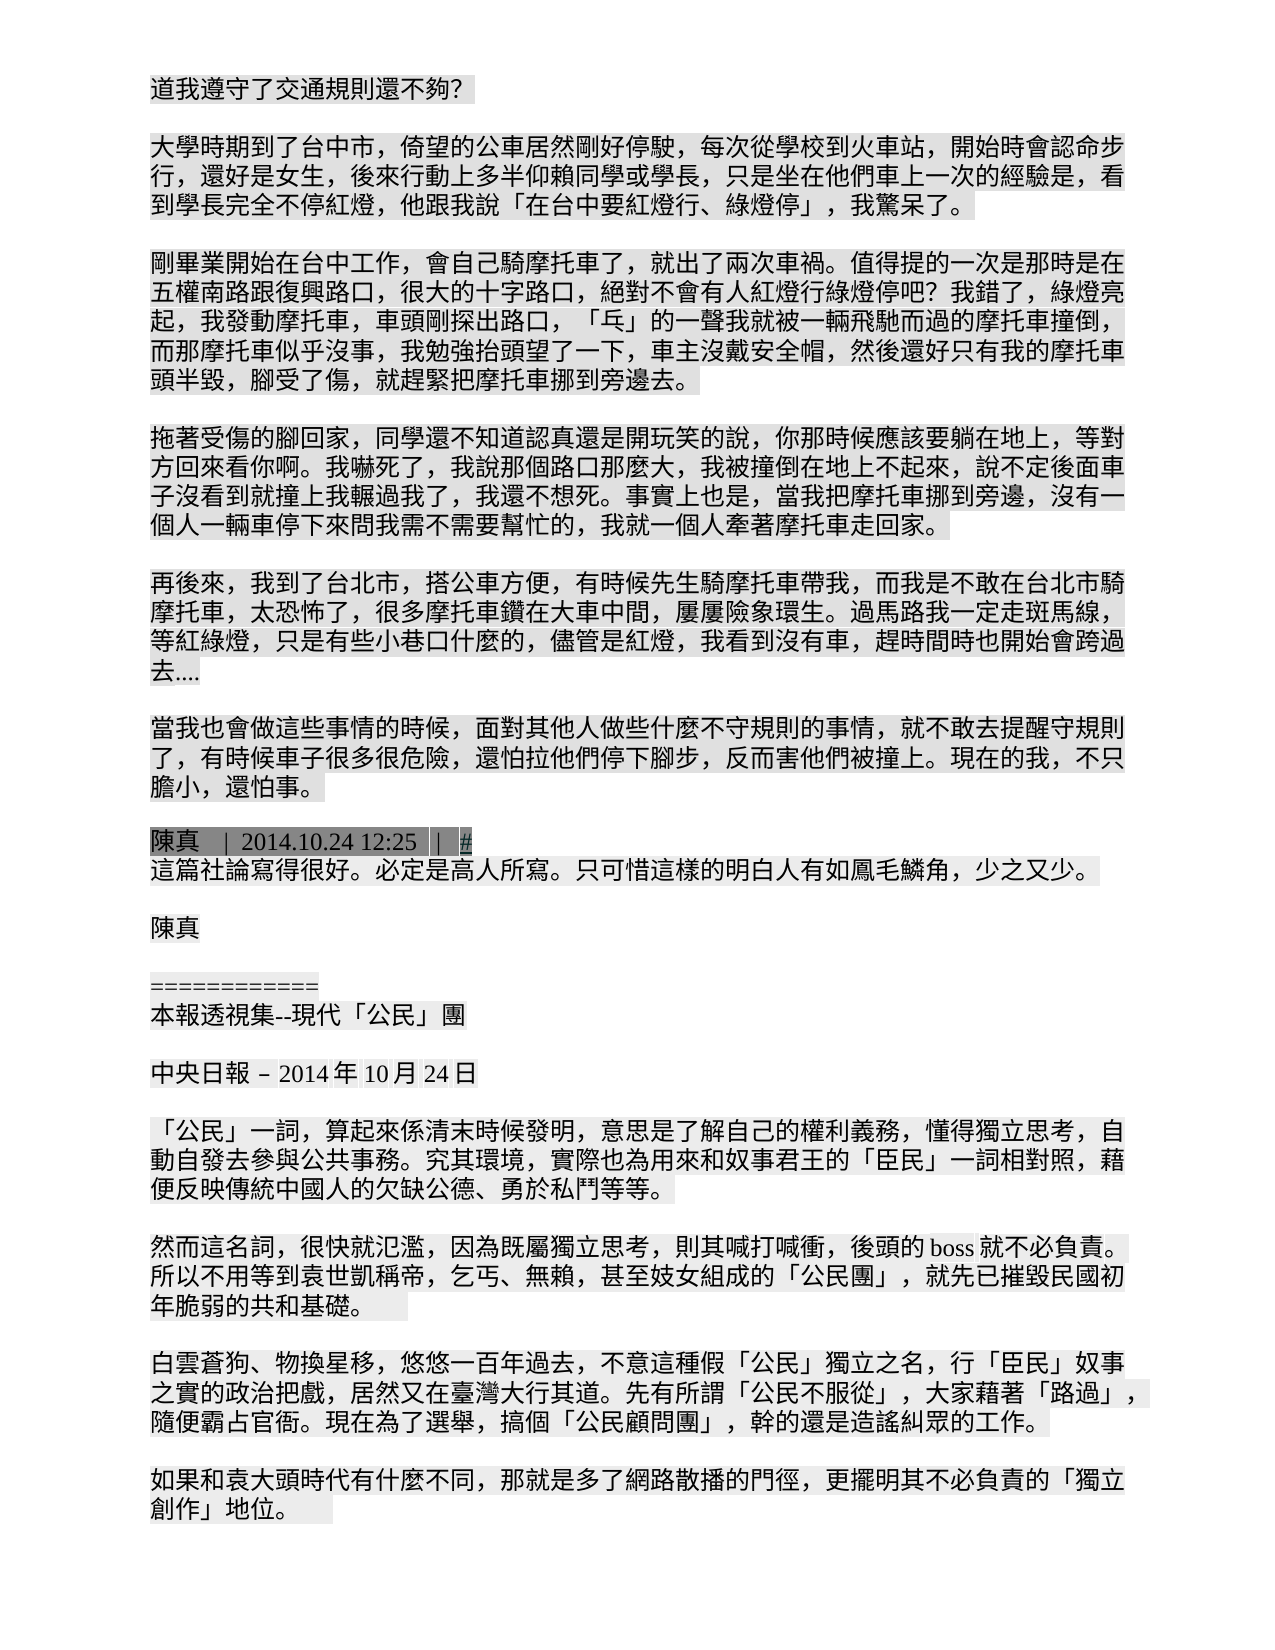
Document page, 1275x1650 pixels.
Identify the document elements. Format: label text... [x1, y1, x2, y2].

text 道我遵守了交通規則還不夠？ 大學時期到了台中市，倚望的公車居然剛好停駛，每次從學校到火車站，開始時會認命步行，還好是女生，後來行動上多半仰賴同學或學長，只是坐在他們車上一次的經驗是，看到學長完全不停紅燈，他跟我說「在台中要紅燈行、綠燈停」，我驚呆了。 剛畢業開始在台中工作，會自己騎摩托車了，就出了兩次車禍。值得提的一次是那時是在五權南路跟復興路口，很大的十字路口，絕對不會有人紅燈行綠燈停吧？我錯了，綠燈亮起，我發動摩托車，車頭剛探出路口，「乓」的一聲我就被一輛飛馳而過的摩托車撞倒，而那摩托車似乎沒事，我勉強抬頭望了一下，車主沒戴安全帽，然後還好只有我的摩托車頭半毀，腳受了傷，就趕緊把摩托車挪到旁邊去。 拖著受傷的腳回家，同學還不知道認真還是開玩笑的說，你那時候應該要躺在地上，等對方回來看你啊。我嚇死了，我說那個路口那麼大，我被撞倒在地上不起來，說不定後面車子沒看到就撞上我輾過我了，我還不想死。事實上也是，當我把摩托車挪到旁邊，沒有一個人一輛車停下來問我需不需要幫忙的，我就一個人牽著摩托車走回家。 再後來，我到了台北市，搭公車方便，有時候先生騎摩托車帶我，而我是不敢在台北市騎摩托車，太恐怖了，很多摩托車鑽在大車中間，屢屢險象環生。過馬路我一定走斑馬線，等紅綠燈，只是有些小巷口什麼的，儘管是紅燈，我看到沒有車，趕時間時也開始會跨過去.... 當我也會做這些事情的時候，面對其他人做些什麼不守規則的事情，就不敢去提醒守規則了，有時候車子很多很危險，還怕拉他們停下腳步，反而害他們被撞上。現在的我，不只膽小，還怕事。 [150, 75, 1125, 802]
text 陳真 | 2014.10.24 12:25 | # [150, 827, 1125, 856]
text 這篇社論寫得很好。必定是高人所寫。只可惜這樣的明白人有如鳳毛鱗角，少之又少。 陳真 ============ 本報透視集--現代「公民」團 中央日報 – 2014年10月24日 「公民」一詞，算起來係清末時候發明，意思是了解自己的權利義務，懂得獨立思考，自動自發去參與公共事務。究其環境，實際也為用來和奴事君王的「臣民」一詞相對照，藉便反映傳統中國人的欠缺公德、勇於私鬥等等。 然而這名詞，很快就氾濫，因為既屬獨立思考，則其喊打喊衝，後頭的boss就不必負責。所以不用等到袁世凱稱帝，乞丐、無賴，甚至妓女組成的「公民團」，就先已摧毀民國初年脆弱的共和基礎。 白雲蒼狗、物換星移，悠悠一百年過去，不意這種假「公民」獨立之名，行「臣民」奴事之實的政治把戲，居然又在臺灣大行其道。先有所謂「公民不服從」，大家藉著「路過」，隨便霸占官衙。現在為了選舉，搞個「公民顧問團」，幹的還是造謠糾眾的工作。 如果和袁大頭時代有什麼不同，那就是多了網路散播的門徑，更擺明其不必負責的「獨立創作」地位。 日前，綠營媒體大肆報導「丟地瓜」事件，取材來源就是顧問團鐵杆「公民」的網路貼文，內容目的無非是要強化敵營候選人「何不食肉糜」的貴族印象。 經當事人舉證澄清後，綠營上下卻兩手一攤，說那是「公民」自發，三言兩語妄圖切割。這種手法，說穿了，不過是民粹加耍賴，對於選舉制度裡，所欲彰顯的公民價值，毋寧正是一種反諷。 綠營二三十年來，最大的失敗，就是利用意識形態與政治口號，不斷痲痺它的支持者，製造一代又一代的「臣民」，奴事這個政黨。 明明每次選舉，奧步層出不窮，碰到事機敗露、拗不過去，就改用切割、烏賊等戰術。反正「造反有理」，一切謊言、謠言都屬必要之惡；用著各種「民主」、「人權」的大帽子，堂而皇之地予以合理化。 哀哉！一百年過去，現代「公民團」的鬧劇，仍在啃食臺灣的民主。 【中央網路報】 [150, 856, 1125, 1553]
